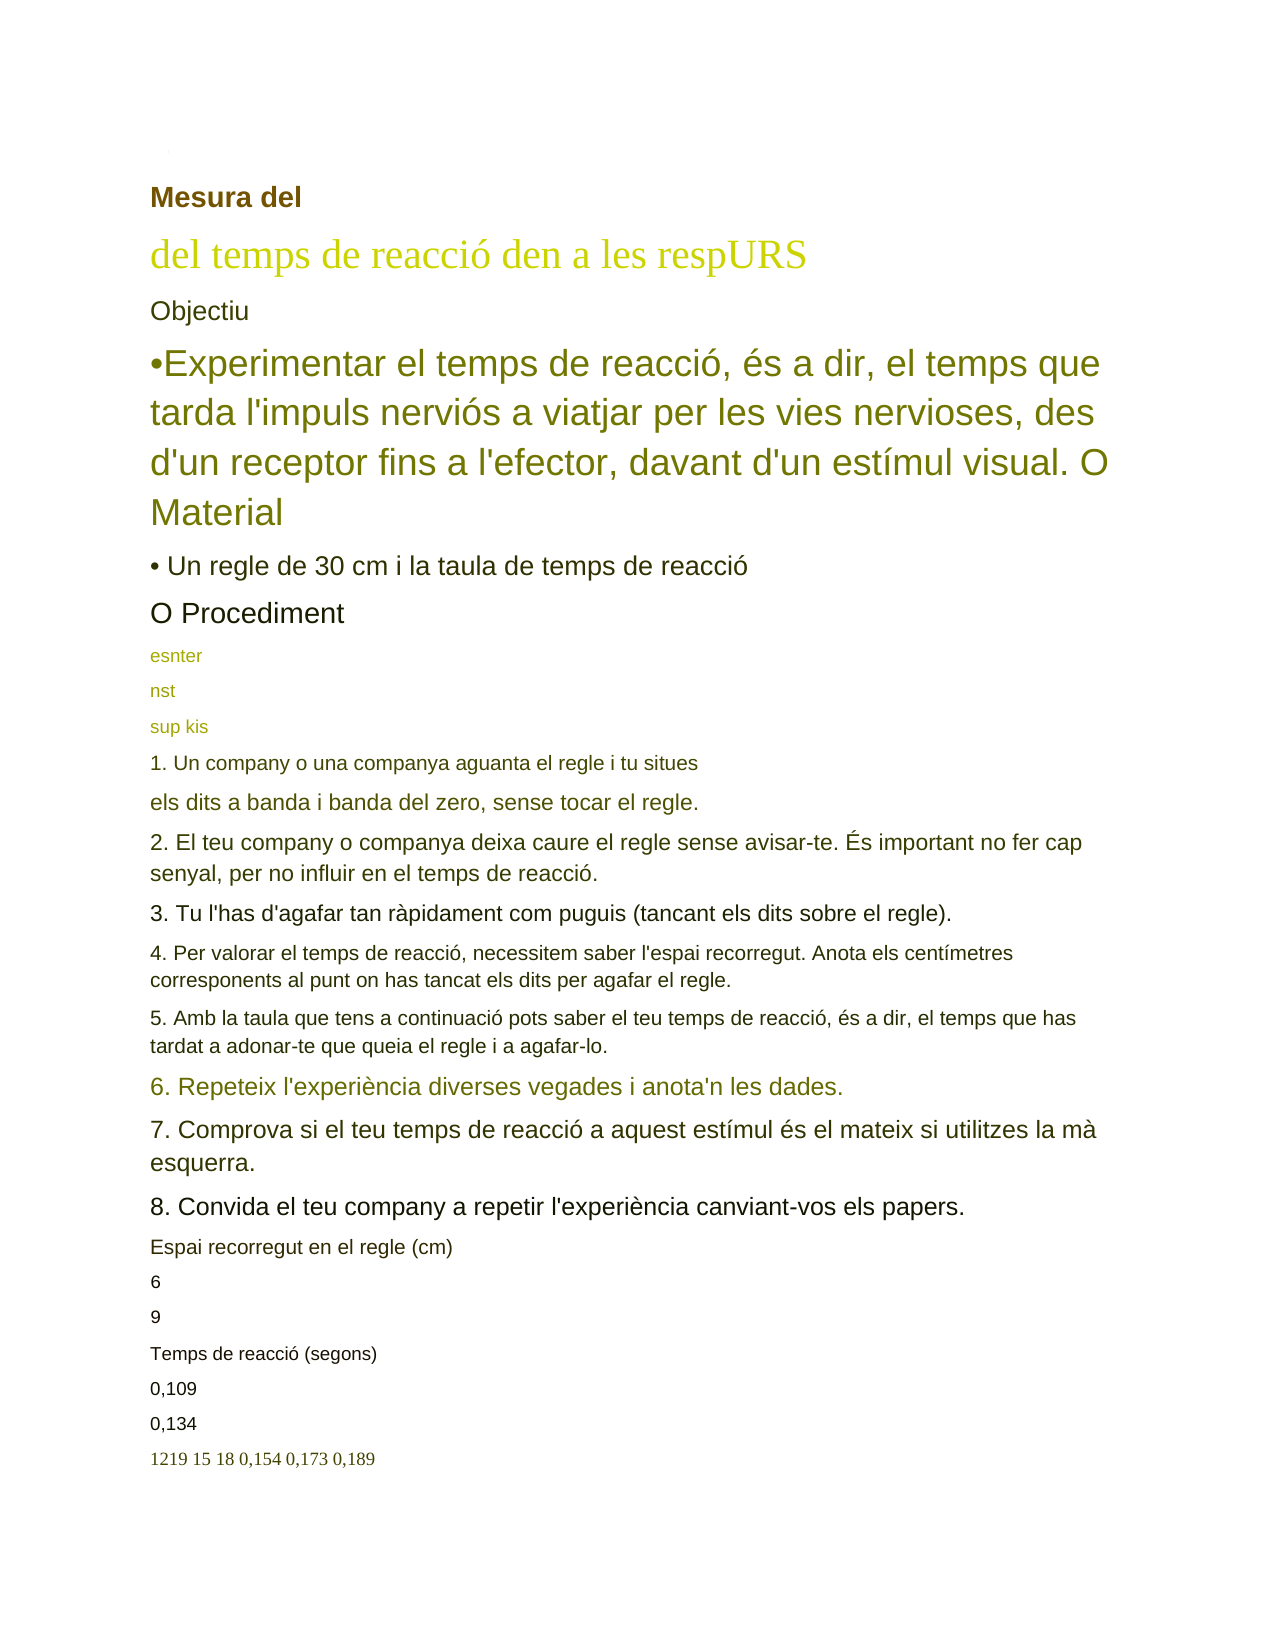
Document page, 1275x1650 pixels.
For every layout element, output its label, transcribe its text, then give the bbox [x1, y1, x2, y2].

text O Procediment [150, 596, 1125, 630]
text • Un regle de 30 cm i la taula de temps de reacció [150, 550, 1125, 581]
text Temps de reacció (segons) [150, 1342, 1125, 1364]
text nst [150, 680, 1125, 702]
text del temps de reacció den a les respURS [150, 229, 1125, 277]
text 4. Per valorar el temps de reacció, necessitem saber l'espai recorregut. Anota els centímetres corresponents al punt on has tancat els dits per agafar el regle. [150, 941, 1125, 992]
text Espai recorregut en el regle (cm) [150, 1235, 1125, 1259]
text •Experimentar el temps de reacció, és a dir, el temps que tarda l'impuls nerviós a viatjar per les vies nervioses, des d'un receptor fins a l'efector, davant d'un estímul visual. O Material [150, 341, 1125, 533]
text sup kis [150, 716, 1125, 737]
text Objectiu [150, 295, 1125, 326]
text 0,109 [150, 1378, 1125, 1399]
text 6 [150, 1273, 1125, 1294]
text 5. Amb la taula que tens a continuació pots saber el teu temps de reacció, és a dir, el temps que has tardat a adonar-te que queia el regle i a agafar-lo. [150, 1006, 1125, 1058]
text 6. Repeteix l'experiència diverses vegades i anota'n les dades. [150, 1072, 1125, 1100]
text 0,134 [150, 1413, 1125, 1434]
text Mesura del [150, 180, 1125, 214]
text 3. Tu l'has d'agafar tan ràpidament com puguis (tancant els dits sobre el regle). [150, 900, 1125, 926]
text els dits a banda i banda del zero, sense tocar el regle. [150, 789, 1125, 815]
text 9 [150, 1308, 1125, 1329]
text 2. El teu company o companya deixa caure el regle sense avisar-te. És important no fer cap senyal, per no influir en el temps de reacció. [150, 829, 1125, 886]
text 1219 15 18 0,154 0,173 0,189 [150, 1448, 1125, 1469]
text 1. Un company o una companya aguanta el regle i tu situes [150, 751, 1125, 775]
text 7. Comprova si el teu temps de reacció a aquest estímul és el mateix si utilitzes la mà esquerra. [150, 1115, 1125, 1177]
text 8. Convida el teu company a repetir l'experiència canviant-vos els papers. [150, 1191, 1125, 1220]
text esnter [150, 645, 1125, 667]
